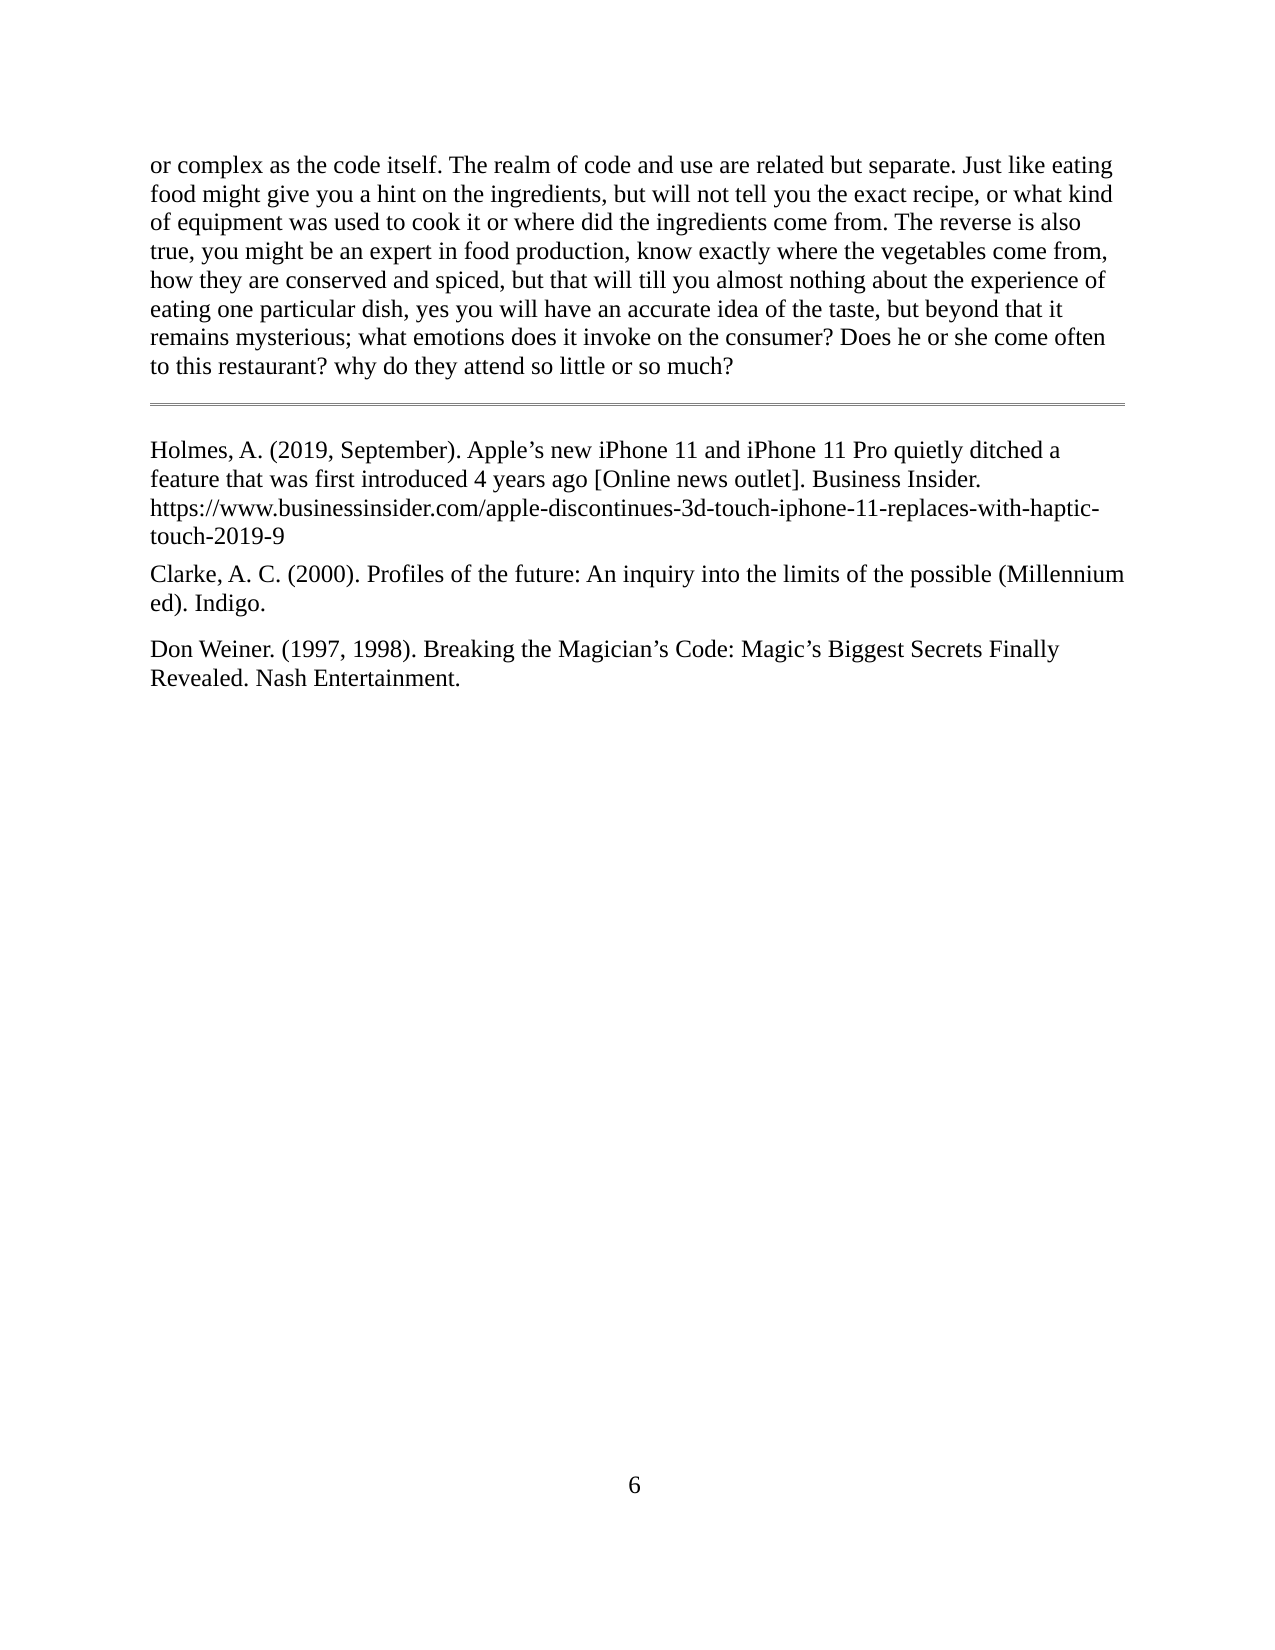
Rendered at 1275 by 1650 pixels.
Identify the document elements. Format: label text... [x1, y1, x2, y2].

text Holmes, A. (2019, September). Apple’s new iPhone 11 and iPhone 11 Pro quietly ditched a feature that was first introduced 4 years ago [Online news outlet]. Business Insider. https://www.businessinsider.com/apple-discontinues-3d-touch-iphone-11-replaces-with-haptic-touch-2019-9 [150, 435, 1125, 550]
text Don Weiner. (1997, 1998). Breaking the Magician’s Code: Magic’s Biggest Secrets Finally Revealed. Nash Entertainment. [150, 634, 1125, 692]
text or complex as the code itself. The realm of code and use are related but separate. Just like eating food might give you a hint on the ingredients, but will not tell you the exact recipe, or what kind of equipment was used to cook it or where did the ingredients come from. The reverse is also true, you might be an expert in food production, know exactly where the vegetables come from, how they are conserved and spiced, but that will till you almost nothing about the experience of eating one particular dish, yes you will have an accurate idea of the taste, but beyond that it remains mysterious; what emotions does it invoke on the consumer? Does he or she come often to this restaurant? why do they attend so little or so much? [150, 150, 1125, 380]
text Clarke, A. C. (2000). Profiles of the future: An inquiry into the limits of the possible (Millennium ed). Indigo. [150, 559, 1125, 617]
